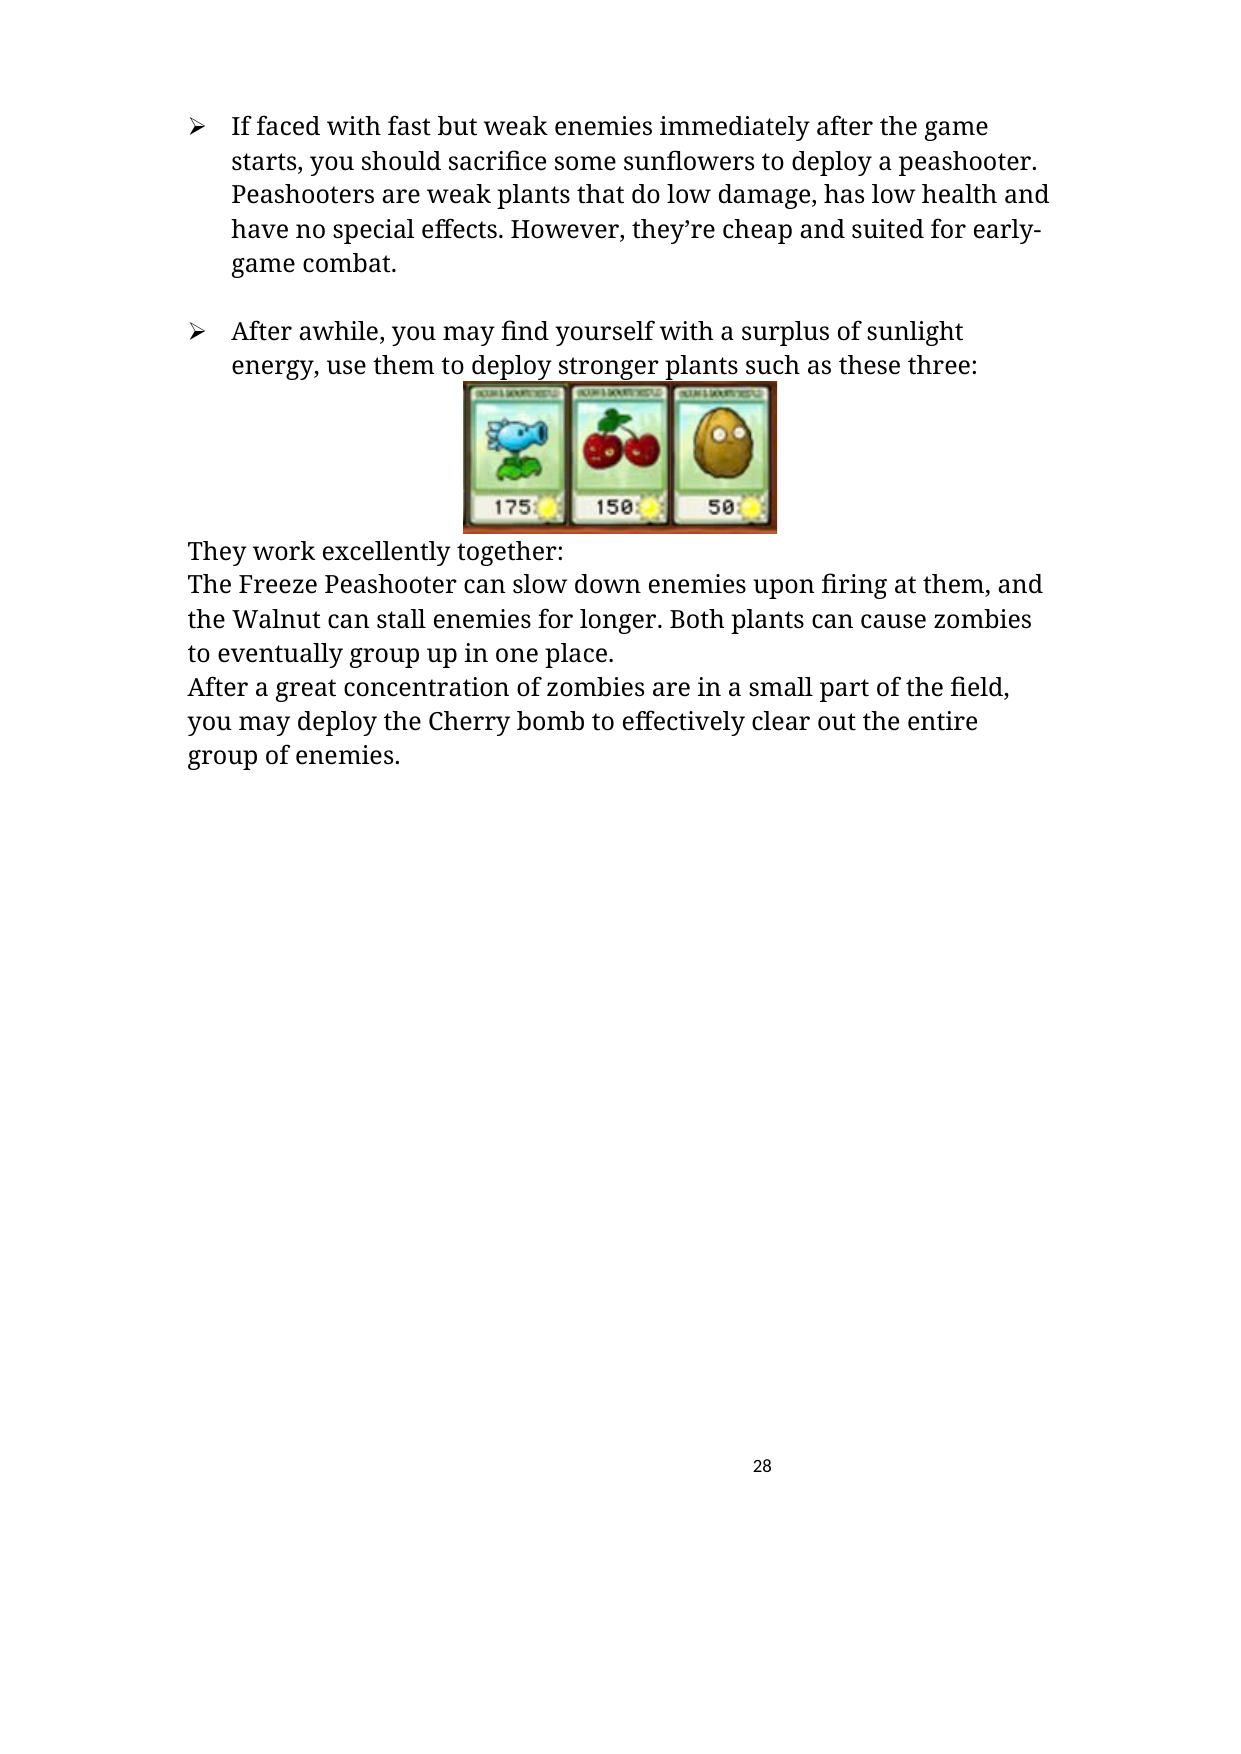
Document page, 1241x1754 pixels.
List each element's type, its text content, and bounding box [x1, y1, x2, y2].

list After awhile, you may find yourself with a surplus of sunlight energy, use them to deploy stronger plants such as these three: [187, 313, 1053, 382]
text They work excellently together: [187, 533, 1053, 567]
list If faced with fast but weak enemies immediately after the game starts, you should sacrifice some sunflowers to deploy a peashooter. Peashooters are weak plants that do low damage, has low health and have no special effects. However, they’re cheap and suited for early-game combat. [187, 109, 1053, 279]
text After a great concentration of zombies are in a small part of the field, you may deploy the Cherry bomb to effectively clear out the entire group of enemies. [187, 669, 1053, 772]
text The Freeze Peashooter can slow down enemies upon firing at them, and the Walnut can stall enemies for longer. Both plants can cause zombies to eventually group up in one place. [187, 567, 1053, 669]
